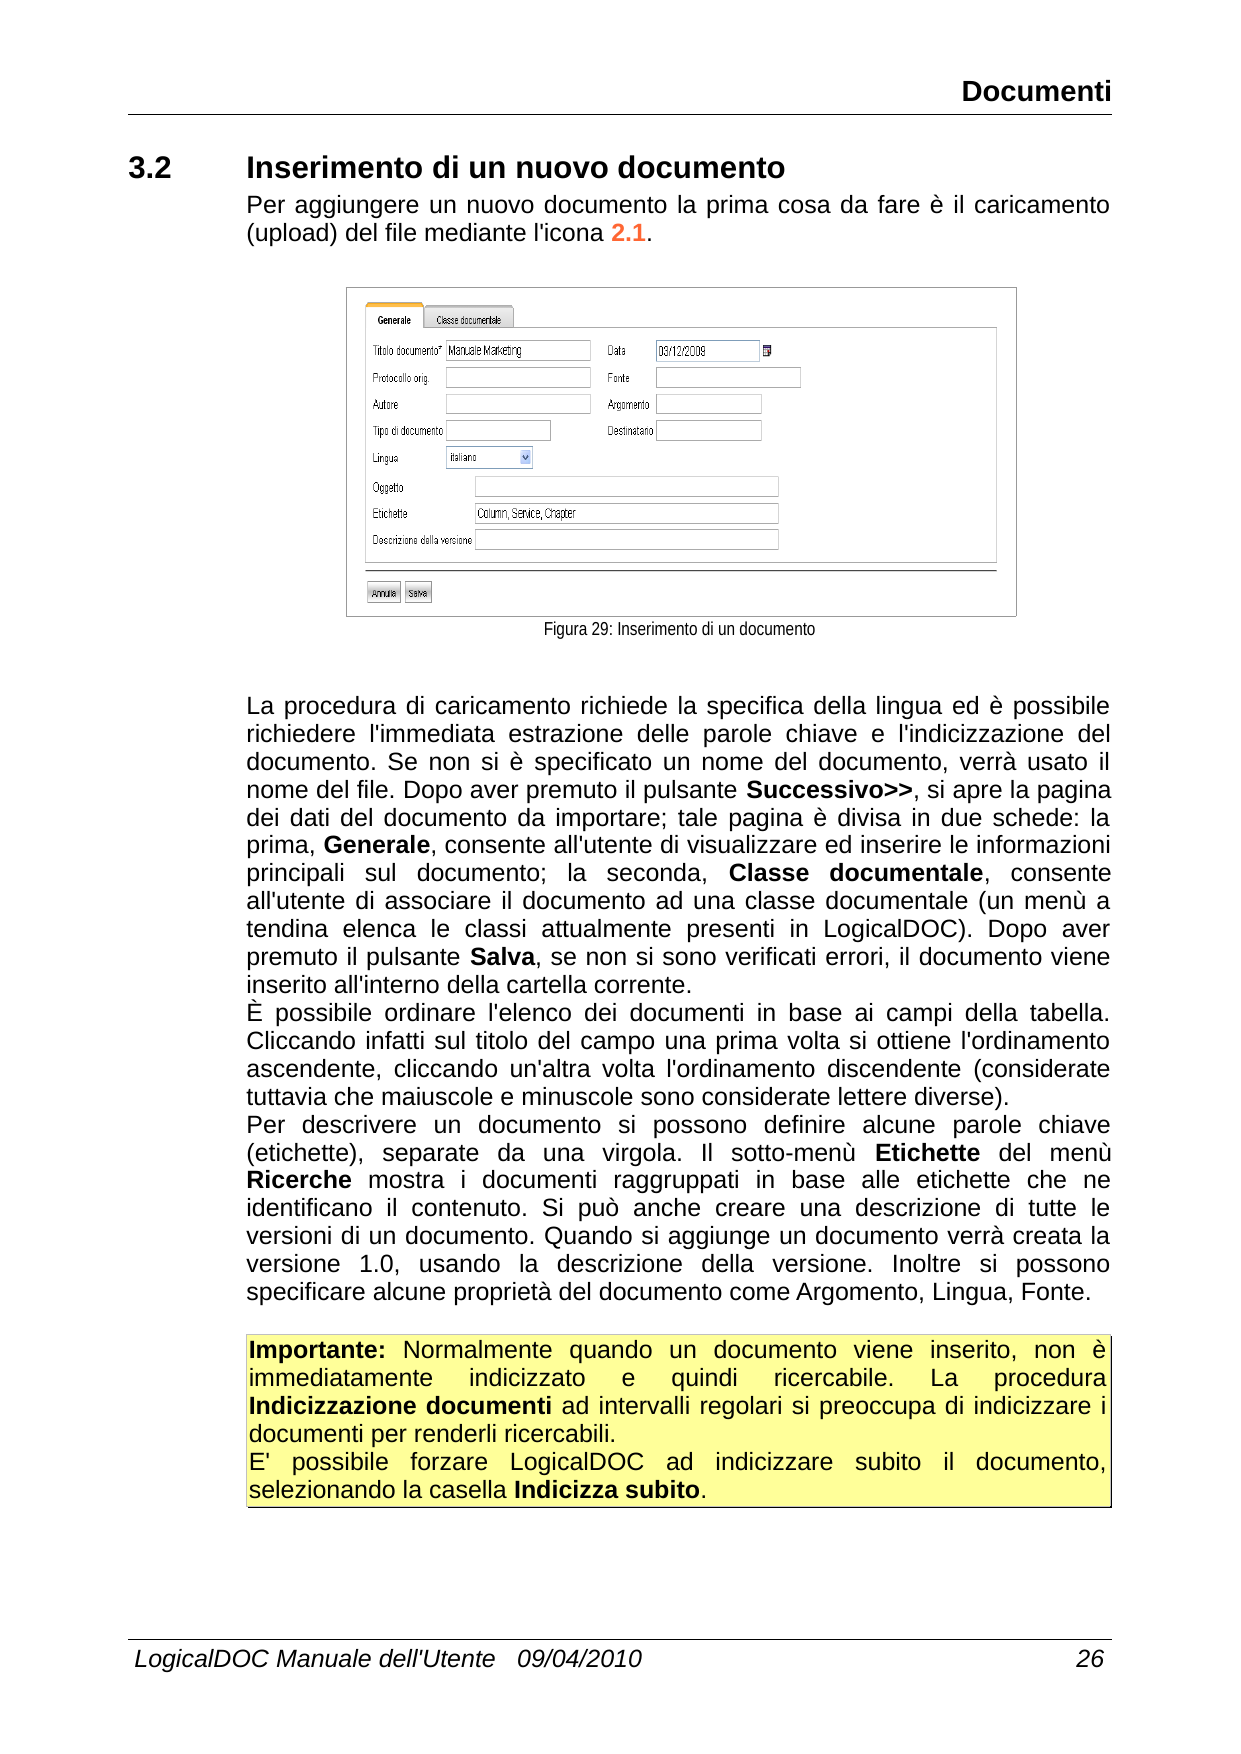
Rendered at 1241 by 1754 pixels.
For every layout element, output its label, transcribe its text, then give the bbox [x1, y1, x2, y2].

text Importante: Normalmente quando un documento viene inserito, non è immediatamente indicizzato e quindi ricercabile. La procedura Indicizzazione documenti ad intervalli regolari si preoccupa di indicizzare i documenti per renderli ricercabili. [247, 1335, 1110, 1446]
subtitle Inserimento di un nuovo documento [128, 150, 1112, 185]
text E' possibile forzare LogicalDOC ad indicizzare subito il documento, selezionando la casella Indicizza subito. [247, 1446, 1110, 1506]
text Per descrivere un documento si possono definire alcune parole chiave (etichette), separate da una virgola. Il sotto-menù Etichette del menù Ricerche mostra i documenti raggruppati in base alle etichette che ne identificano il contenuto. Si può anche creare una descrizione di tutte le versioni di un documento. Quando si aggiunge un documento verrà creata la versione 1.0, usando la descrizione della versione. Inoltre si possono specificare alcune proprietà del documento come Argomento, Lingua, Fonte. [246, 1111, 1112, 1306]
text La procedura di caricamento richiede la specifica della lingua ed è possibile richiedere l'immediata estrazione delle parole chiave e l'indicizzazione del documento. Se non si è specificato un nome del documento, verrà usato il nome del file. Dopo aver premuto il pulsante Successivo>>, si apre la pagina dei dati del documento da importare; tale pagina è divisa in due schede: la prima, Generale, consente all'utente di visualizzare ed inserire le informazioni principali sul documento; la seconda, Classe documentale, consente all'utente di associare il documento ad una classe documentale (un menù a tendina elenca le classi attualmente presenti in LogicalDOC). Dopo aver premuto il pulsante Salva, se non si sono verificati errori, il documento viene inserito all'interno della cartella corrente. [246, 692, 1112, 999]
text È possibile ordinare l'elenco dei documenti in base ai campi della tabella. Cliccando infatti sul titolo del campo una prima volta si ottiene l'ordinamento ascendente, cliccando un'altra volta l'ordinamento discendente (considerate tuttavia che maiuscole e minuscole sono considerate lettere diverse). [246, 999, 1112, 1111]
picture [362, 296, 1000, 607]
text Per aggiungere un nuovo documento la prima cosa da fare è il caricamento (upload) del file mediante l'icona 2.1. [246, 191, 1112, 247]
text Figura 29: Inserimento di un documento [346, 617, 1013, 639]
